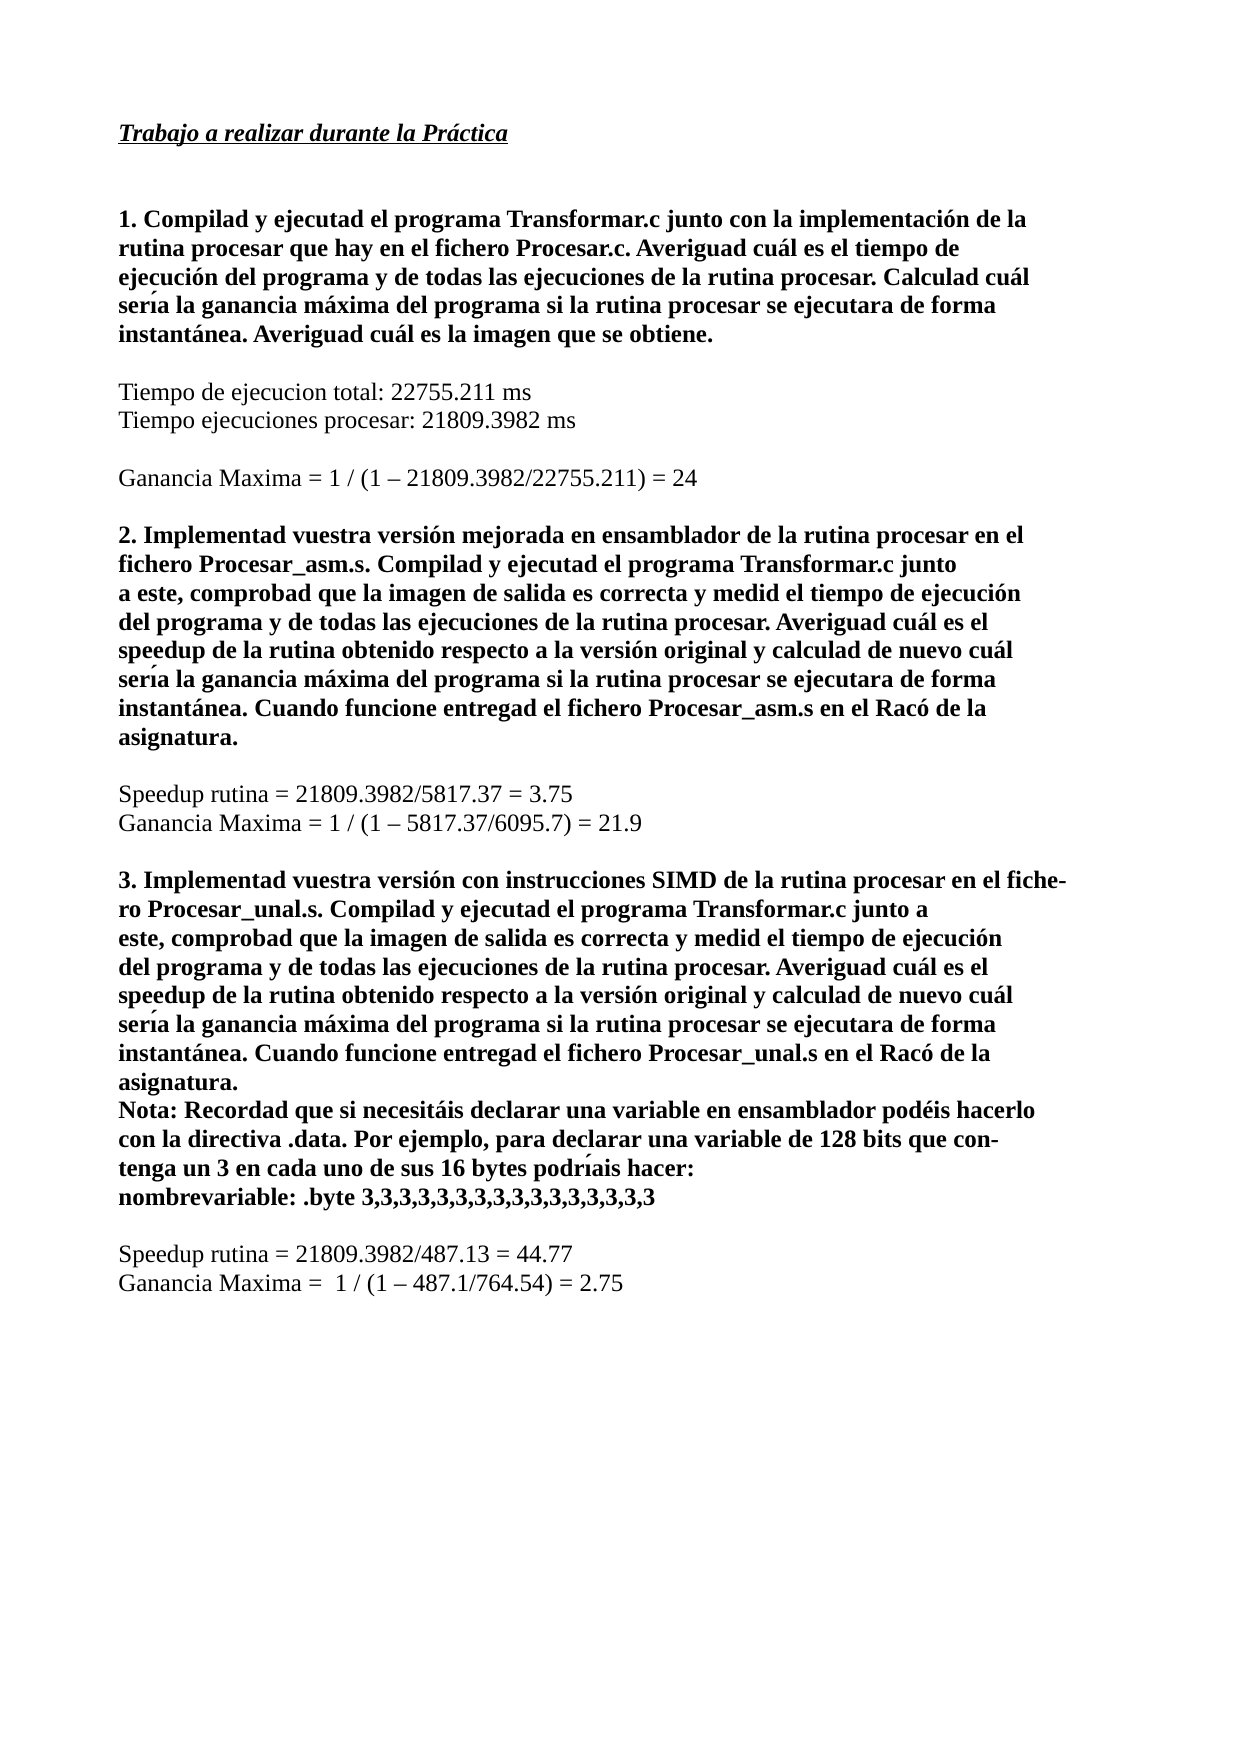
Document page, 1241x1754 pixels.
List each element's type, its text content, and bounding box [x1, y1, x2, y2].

text Tiempo de ejecucion total: 22755.211 ms [118, 377, 1122, 406]
text a este, comprobad que la imagen de salida es correcta y medid el tiempo de ejecución [118, 578, 1122, 607]
text Ganancia Maxima = 1 / (1 – 5817.37/6095.7) = 21.9 [118, 808, 1122, 837]
text instantánea. Cuando funcione entregad el fichero Procesar_unal.s en el Racó de la [118, 1038, 1122, 1067]
text serı́a la ganancia máxima del programa si la rutina procesar se ejecutara de forma [118, 664, 1122, 693]
text Speedup rutina = 21809.3982/487.13 = 44.77 [118, 1239, 1122, 1268]
text Ganancia Maxima = 1 / (1 – 21809.3982/22755.211) = 24 [118, 463, 1122, 492]
text ejecución del programa y de todas las ejecuciones de la rutina procesar. Calculad cuál [118, 262, 1122, 291]
text Nota: Recordad que si necesitáis declarar una variable en ensamblador podéis hacerlo [118, 1096, 1122, 1124]
text Ganancia Maxima = 1 / (1 – 487.1/764.54) = 2.75 [118, 1268, 1122, 1297]
text 2. Implementad vuestra versión mejorada en ensamblador de la rutina procesar en el [118, 521, 1122, 549]
text instantánea. Cuando funcione entregad el fichero Procesar_asm.s en el Racó de la [118, 693, 1122, 722]
text Speedup rutina = 21809.3982/5817.37 = 3.75 [118, 779, 1122, 808]
text asignatura. [118, 722, 1122, 751]
text con la directiva .data. Por ejemplo, para declarar una variable de 128 bits que con- [118, 1124, 1122, 1153]
text serı́a la ganancia máxima del programa si la rutina procesar se ejecutara de forma [118, 291, 1122, 319]
text del programa y de todas las ejecuciones de la rutina procesar. Averiguad cuál es el [118, 952, 1122, 981]
text nombrevariable: .byte 3,3,3,3,3,3,3,3,3,3,3,3,3,3,3,3 [118, 1182, 1122, 1211]
text fichero Procesar_asm.s. Compilad y ejecutad el programa Transformar.c junto [118, 549, 1122, 578]
text speedup de la rutina obtenido respecto a la versión original y calculad de nuevo cuál [118, 636, 1122, 664]
text tenga un 3 en cada uno de sus 16 bytes podrı́ais hacer: [118, 1153, 1122, 1182]
text ro Procesar_unal.s. Compilad y ejecutad el programa Transformar.c junto a [118, 894, 1122, 923]
text rutina procesar que hay en el fichero Procesar.c. Averiguad cuál es el tiempo de [118, 233, 1122, 262]
text instantánea. Averiguad cuál es la imagen que se obtiene. [118, 319, 1122, 348]
text del programa y de todas las ejecuciones de la rutina procesar. Averiguad cuál es el [118, 607, 1122, 636]
text Trabajo a realizar durante la Práctica [118, 118, 1122, 147]
text asignatura. [118, 1067, 1122, 1096]
text speedup de la rutina obtenido respecto a la versión original y calculad de nuevo cuál [118, 981, 1122, 1009]
text Tiempo ejecuciones procesar: 21809.3982 ms [118, 406, 1122, 434]
text 1. Compilad y ejecutad el programa Transformar.c junto con la implementación de la [118, 204, 1122, 233]
text serı́a la ganancia máxima del programa si la rutina procesar se ejecutara de forma [118, 1009, 1122, 1038]
text este, comprobad que la imagen de salida es correcta y medid el tiempo de ejecución [118, 923, 1122, 952]
text 3. Implementad vuestra versión con instrucciones SIMD de la rutina procesar en el fiche- [118, 866, 1122, 894]
